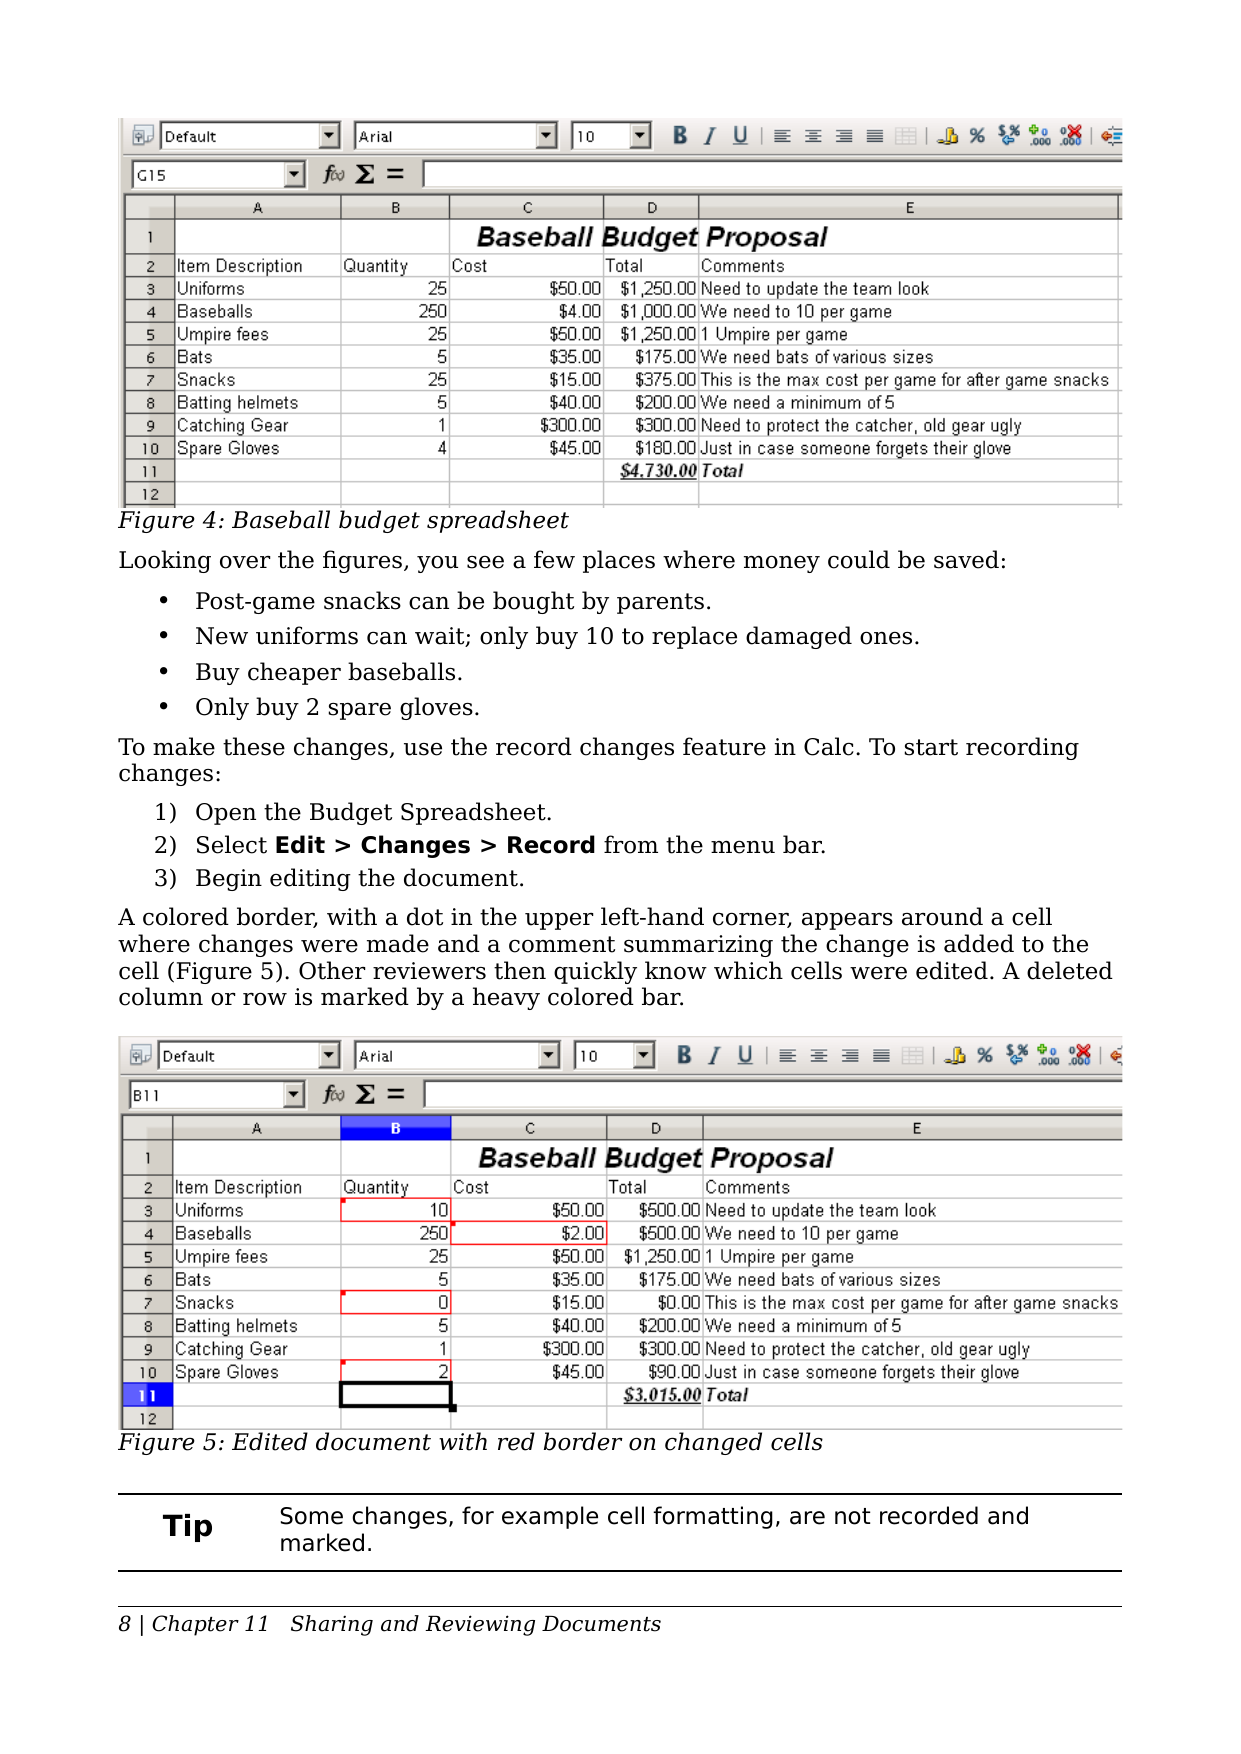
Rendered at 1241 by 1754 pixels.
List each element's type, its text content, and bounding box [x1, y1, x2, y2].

list Select Edit > Changes > Record from the menu bar. [177, 832, 1122, 859]
picture [118, 1036, 1123, 1430]
text A colored border, with a dot in the upper left-hand corner, appears around a cell where changes were made and a comment summarizing the change is added to the cell (Figure 5). Other reviewers then quickly know which cells were edited. A deleted column or row is marked by a heavy colored bar. [118, 904, 1122, 1011]
table_header Some changes, for example cell formatting, are not recorded and marked. [258, 1495, 1122, 1570]
table_header Tip [118, 1495, 258, 1570]
text Figure 5: Edited document with red border on changed cells [118, 1430, 1122, 1456]
text Figure 4: Baseball budget spreadsheet [118, 508, 1122, 534]
list New uniforms can wait; only buy 10 to replace damaged ones. [156, 621, 1122, 651]
text Looking over the figures, you see a few places where money could be saved: [118, 547, 1122, 573]
list Post-game snacks can be bought by parents. [156, 586, 1122, 615]
picture [118, 118, 1123, 508]
text To make these changes, use the record changes feature in Calc. To start recording changes: [118, 734, 1122, 787]
list Buy cheaper baseballs. [156, 657, 1122, 686]
list Begin editing the document. [177, 865, 1122, 892]
list Open the Budget Spreadsheet. [177, 799, 1122, 826]
list Only buy 2 spare gloves. [156, 692, 1122, 721]
